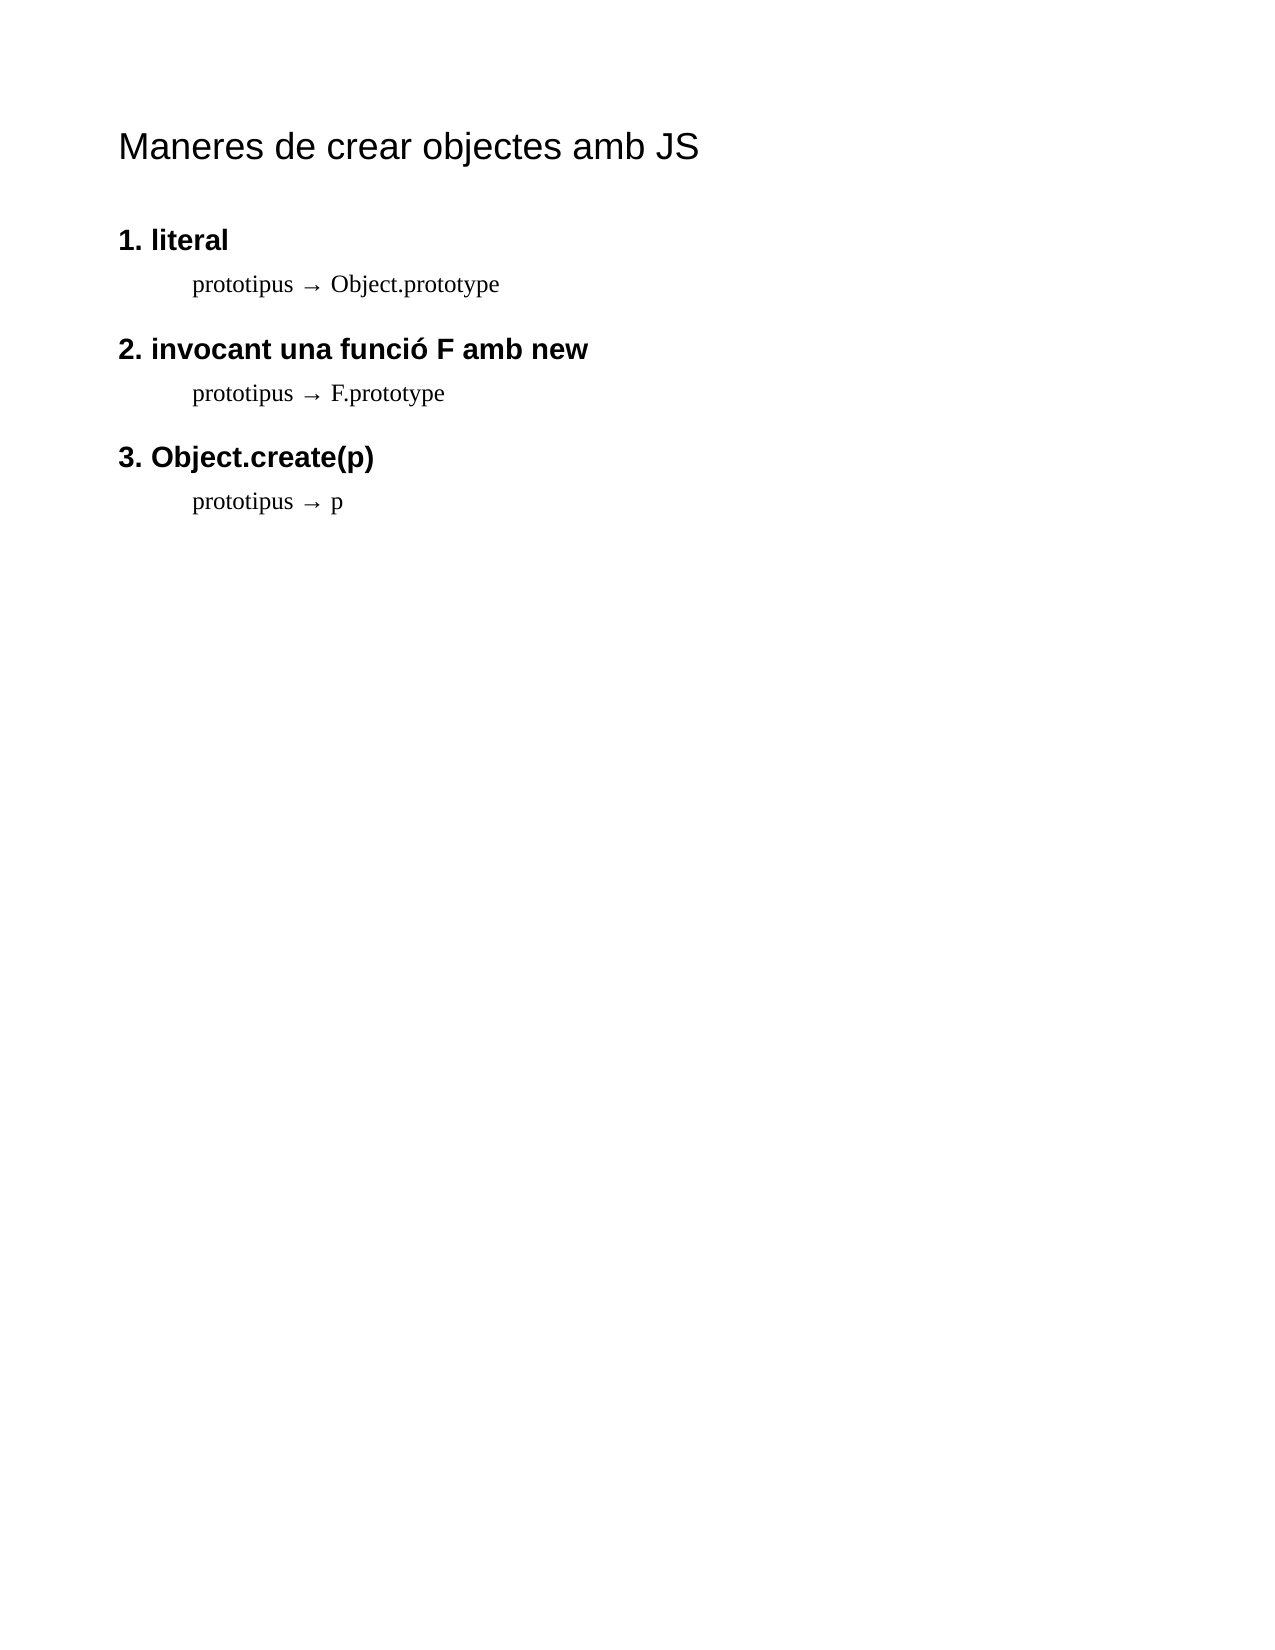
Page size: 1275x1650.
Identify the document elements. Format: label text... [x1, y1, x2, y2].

text prototipus → p [118, 486, 1157, 515]
text prototipus → F.prototype [118, 378, 1157, 407]
subtitle 3. Object.create(p) [118, 440, 1157, 474]
subtitle 2. invocant una funció F amb new [118, 332, 1157, 366]
subtitle 1. literal [118, 223, 1157, 257]
text prototipus → Object.prototype [118, 269, 1157, 298]
subtitle Maneres de crear objectes amb JS [118, 124, 1157, 167]
